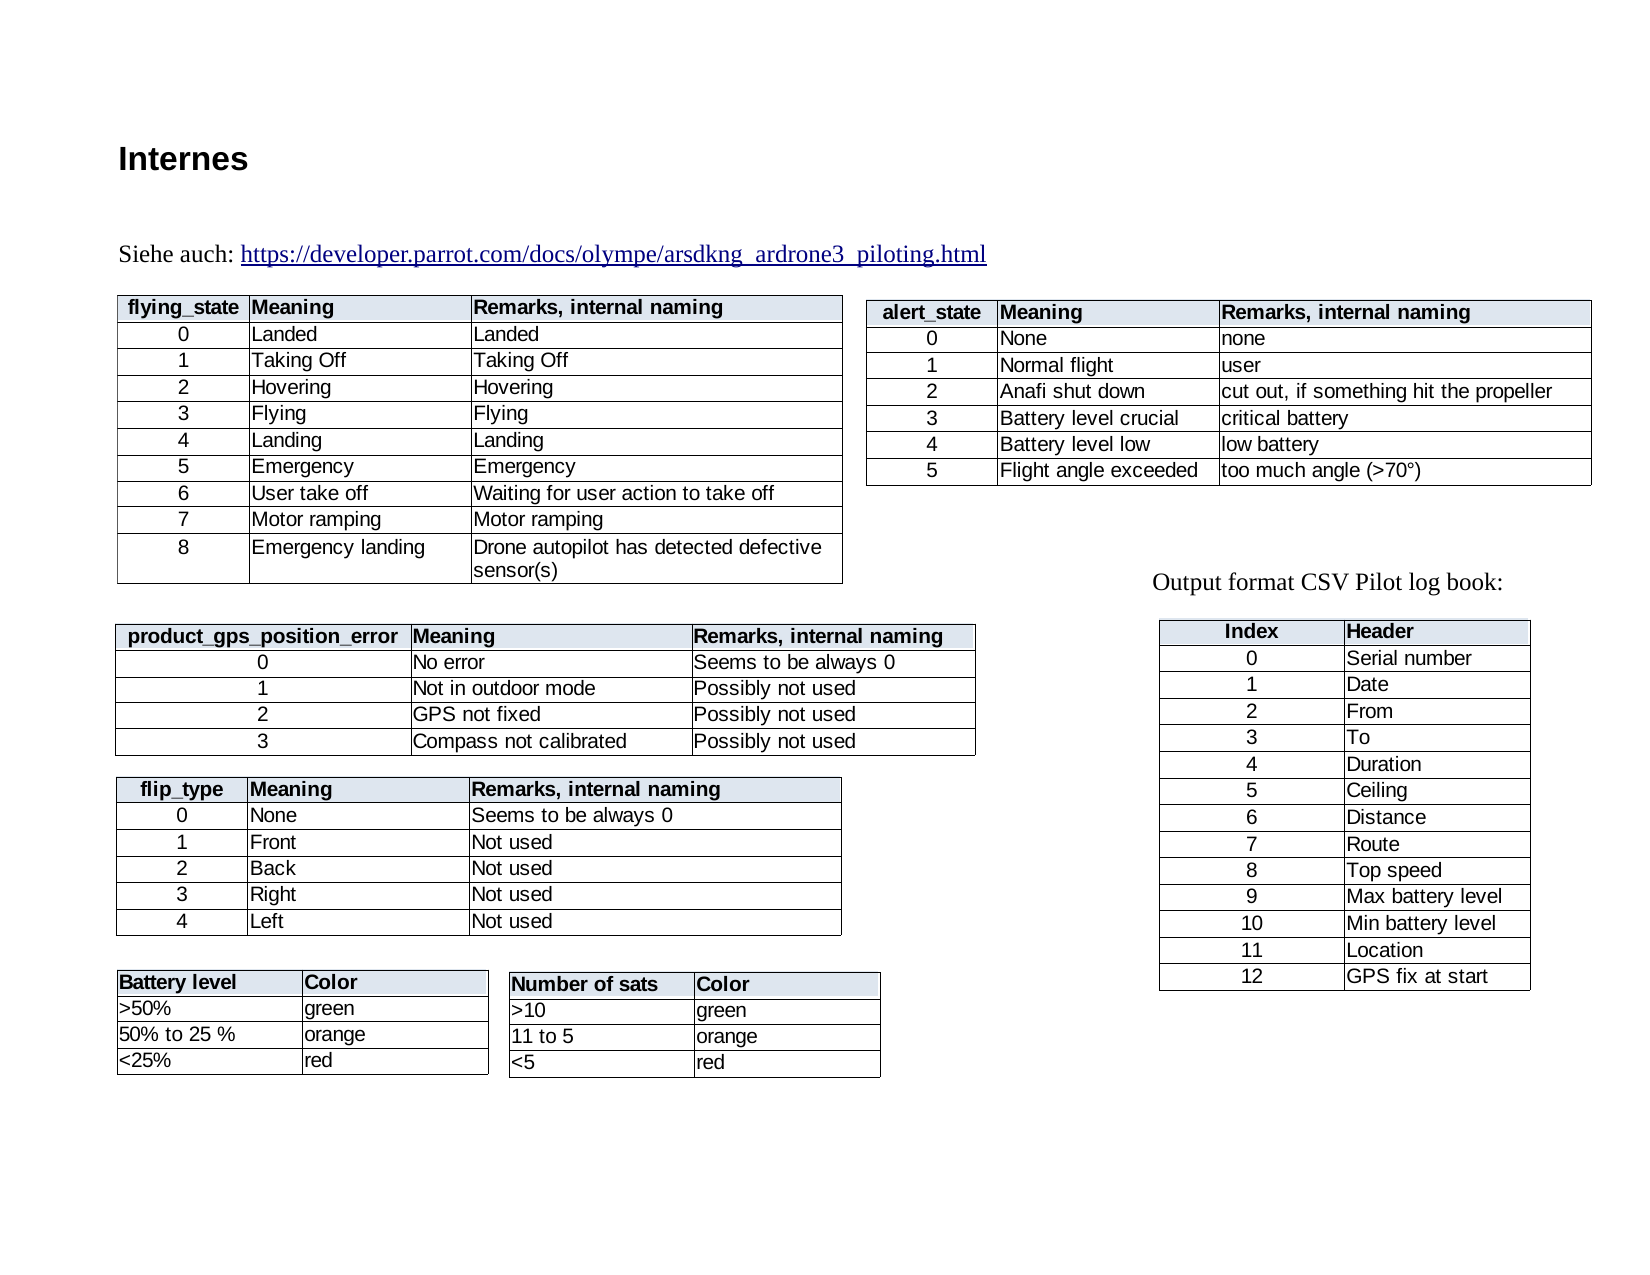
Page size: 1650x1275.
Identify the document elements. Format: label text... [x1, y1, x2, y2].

subtitle Internes [118, 139, 1532, 178]
text Output format CSV Pilot log book: [118, 567, 1532, 596]
text Siehe auch: https://developer.parrot.com/docs/olympe/arsdkng_ardrone3_piloting.html [118, 239, 1532, 268]
